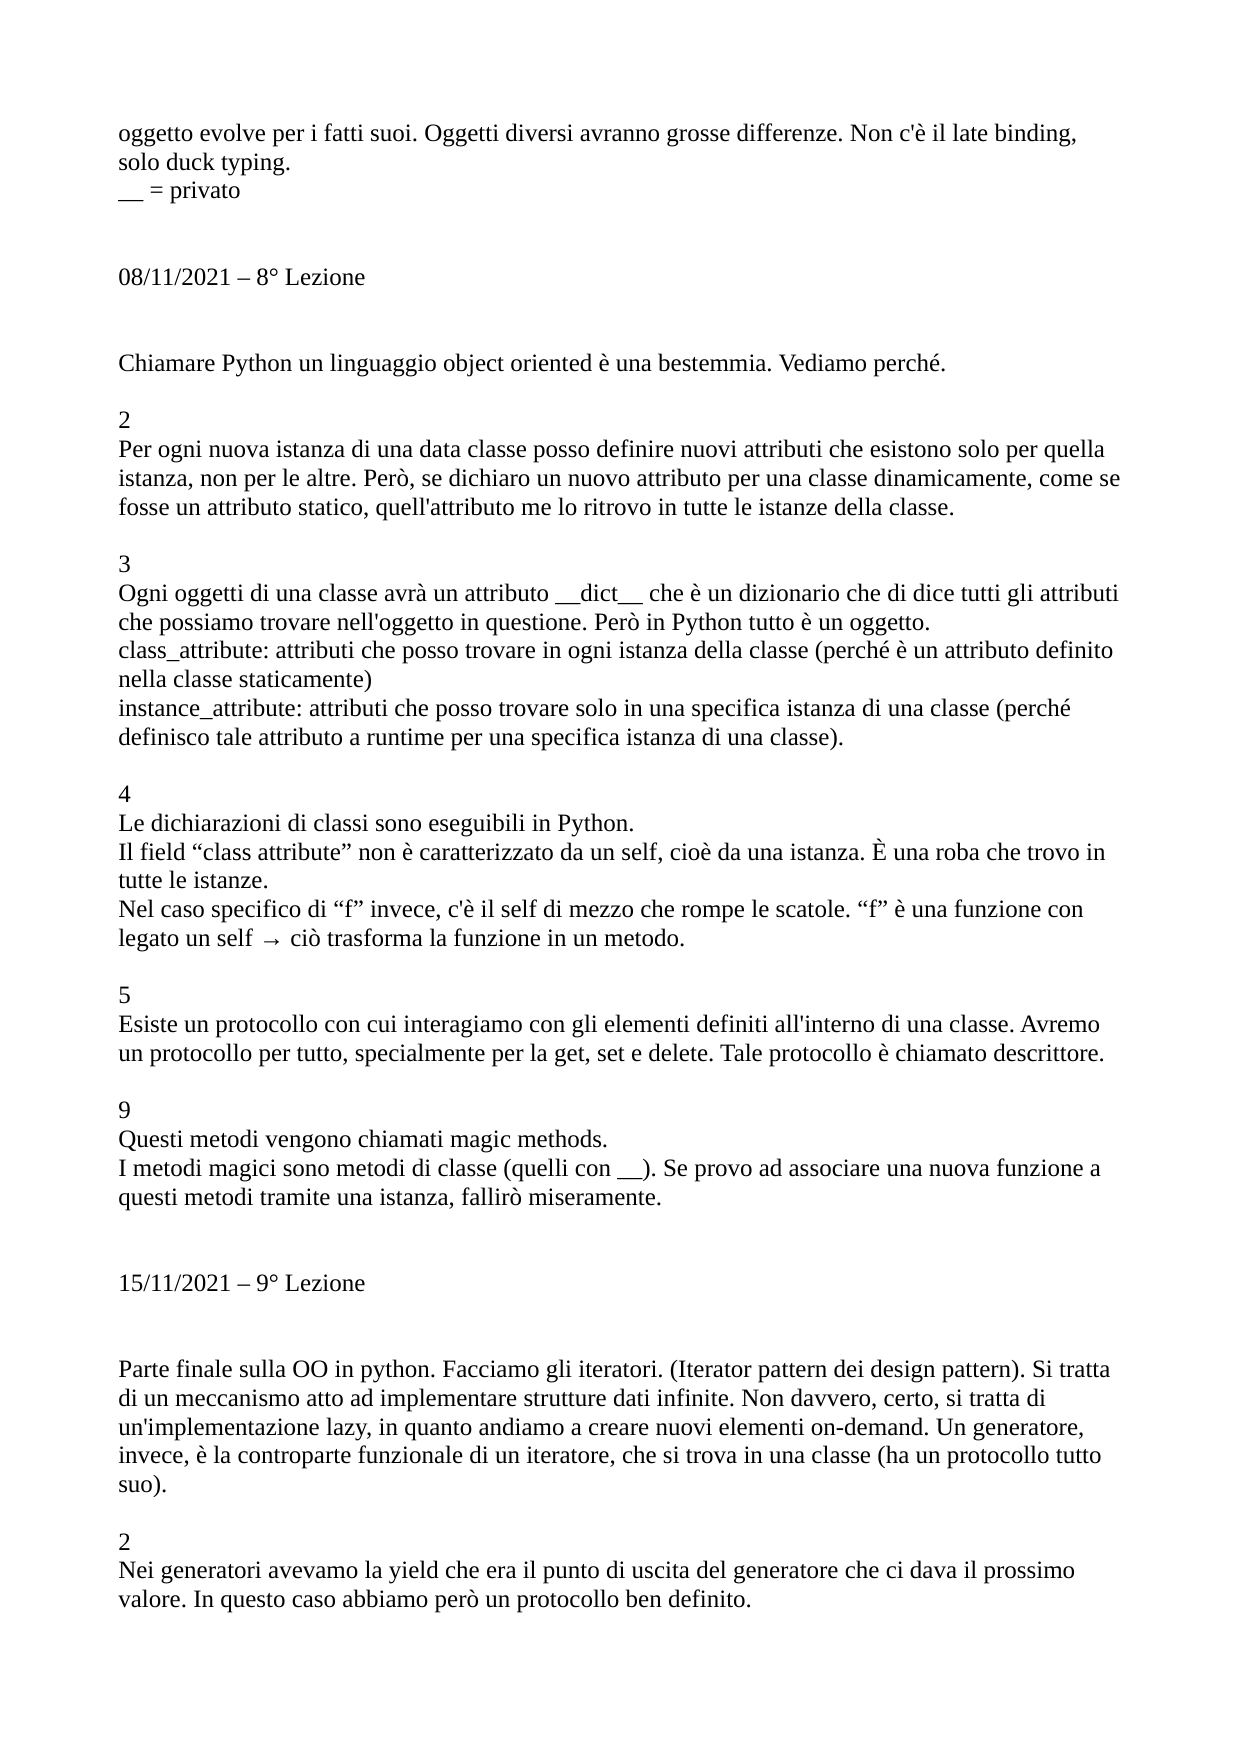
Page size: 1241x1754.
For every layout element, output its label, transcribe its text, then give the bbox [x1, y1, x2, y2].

text 2 [118, 1527, 1122, 1556]
text 5 [118, 981, 1122, 1009]
text 4 [118, 779, 1122, 808]
text Nel caso specifico di “f” invece, c'è il self di mezzo che rompe le scatole. “f” è una funzione con legato un self → ciò trasforma la funzione in un metodo. [118, 894, 1122, 952]
text Parte finale sulla OO in python. Facciamo gli iteratori. (Iterator pattern dei design pattern). Si tratta di un meccanismo atto ad implementare strutture dati infinite. Non davvero, certo, si tratta di un'implementazione lazy, in quanto andiamo a creare nuovi elementi on-demand. Un generatore, invece, è la controparte funzionale di un iteratore, che si trova in una classe (ha un protocollo tutto suo). [118, 1354, 1122, 1498]
text Ogni oggetti di una classe avrà un attributo __dict__ che è un dizionario che di dice tutti gli attributi che possiamo trovare nell'oggetto in questione. Però in Python tutto è un oggetto. [118, 578, 1122, 636]
text Il field “class attribute” non è caratterizzato da un self, cioè da una istanza. È una roba che trovo in tutte le istanze. [118, 837, 1122, 894]
text Questi metodi vengono chiamati magic methods. [118, 1124, 1122, 1153]
text oggetto evolve per i fatti suoi. Oggetti diversi avranno grosse differenze. Non c'è il late binding, solo duck typing. [118, 118, 1122, 176]
text Chiamare Python un linguaggio object oriented è una bestemmia. Vediamo perché. [118, 348, 1122, 377]
text instance_attribute: attributi che posso trovare solo in una specifica istanza di una classe (perché definisco tale attributo a runtime per una specifica istanza di una classe). [118, 693, 1122, 751]
text __ = privato [118, 176, 1122, 204]
text Per ogni nuova istanza di una data classe posso definire nuovi attributi che esistono solo per quella istanza, non per le altre. Però, se dichiaro un nuovo attributo per una classe dinamicamente, come se fosse un attributo statico, quell'attributo me lo ritrovo in tutte le istanze della classe. [118, 434, 1122, 521]
text class_attribute: attributi che posso trovare in ogni istanza della classe (perché è un attributo definito nella classe staticamente) [118, 636, 1122, 693]
text 08/11/2021 – 8° Lezione [118, 262, 1122, 291]
text 3 [118, 549, 1122, 578]
text 2 [118, 406, 1122, 434]
text 15/11/2021 – 9° Lezione [118, 1268, 1122, 1297]
text 9 [118, 1096, 1122, 1124]
text Esiste un protocollo con cui interagiamo con gli elementi definiti all'interno di una classe. Avremo un protocollo per tutto, specialmente per la get, set e delete. Tale protocollo è chiamato descrittore. [118, 1009, 1122, 1067]
text Nei generatori avevamo la yield che era il punto di uscita del generatore che ci dava il prossimo valore. In questo caso abbiamo però un protocollo ben definito. [118, 1556, 1122, 1613]
text Le dichiarazioni di classi sono eseguibili in Python. [118, 808, 1122, 837]
text I metodi magici sono metodi di classe (quelli con __). Se provo ad associare una nuova funzione a questi metodi tramite una istanza, fallirò miseramente. [118, 1153, 1122, 1211]
